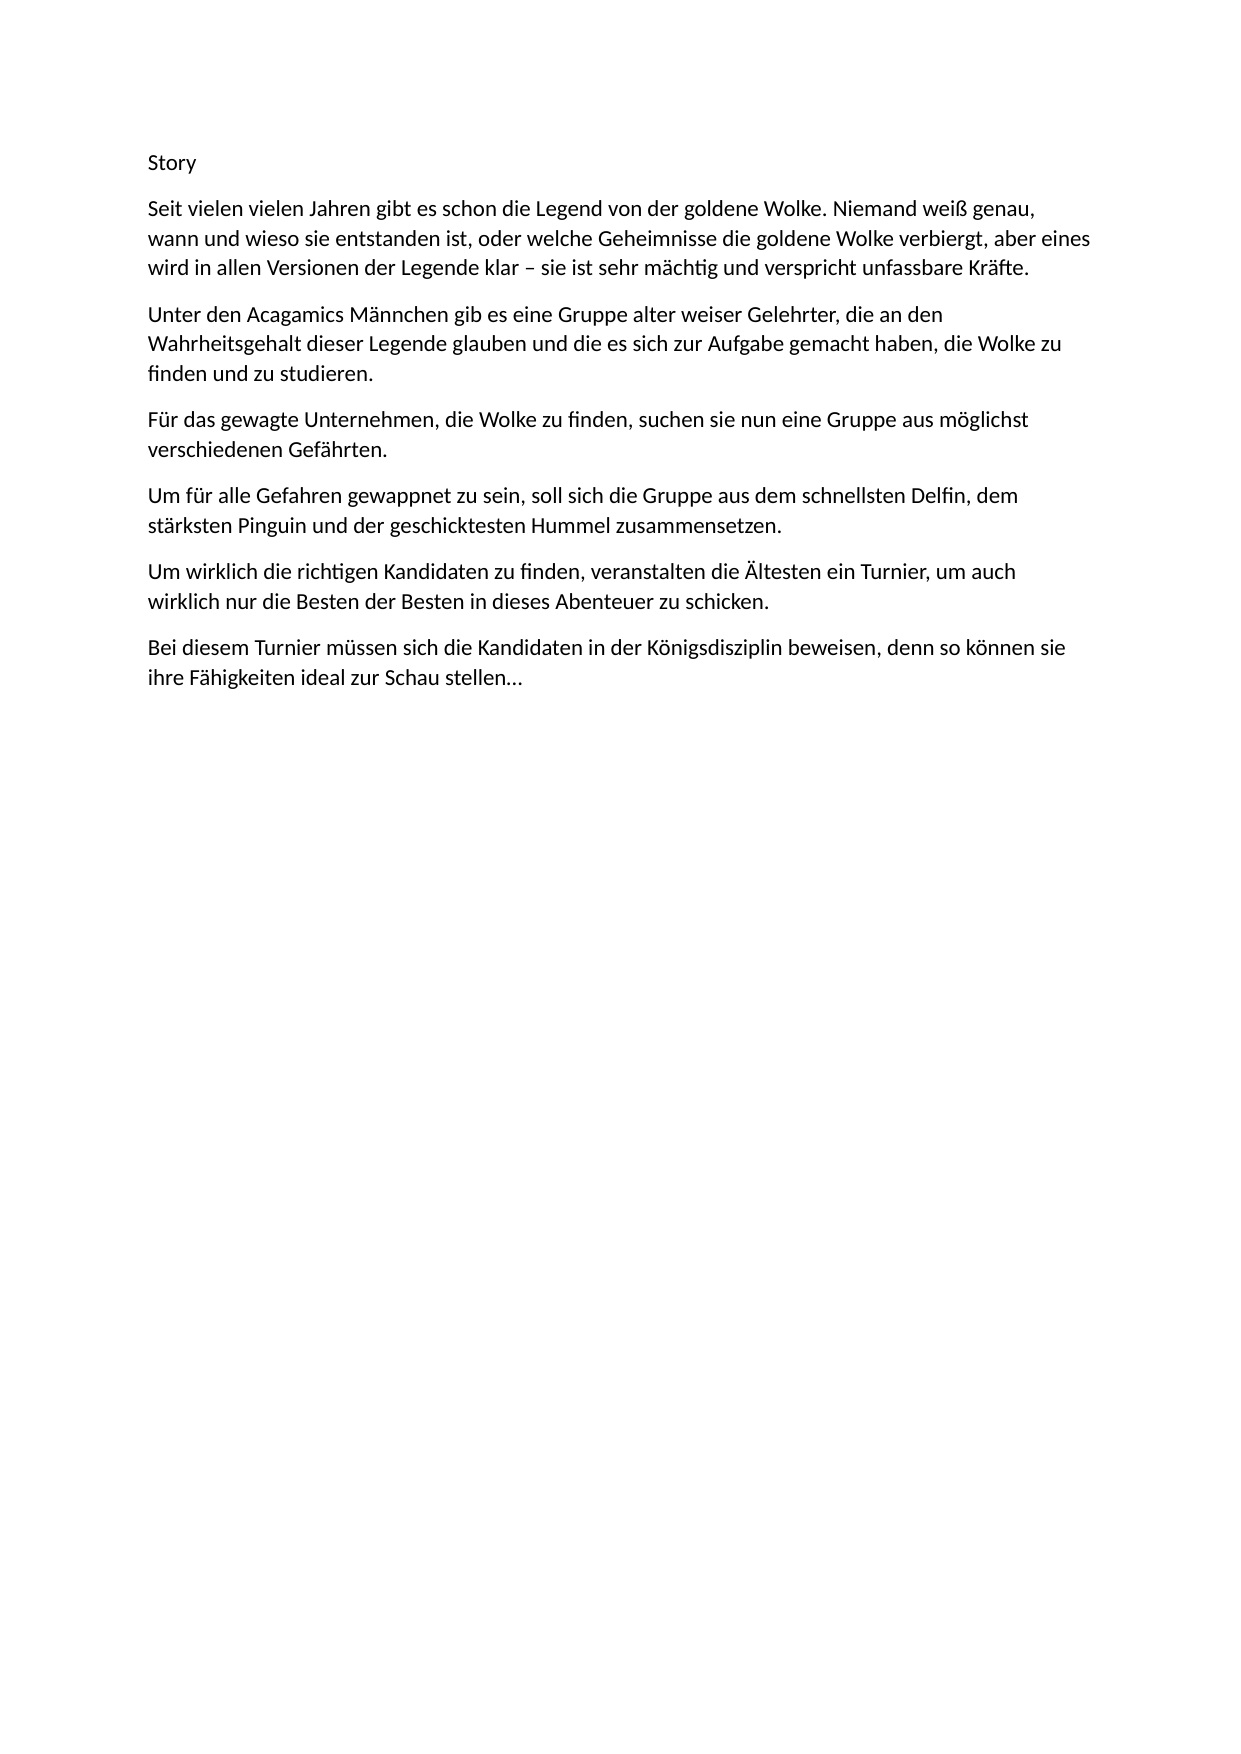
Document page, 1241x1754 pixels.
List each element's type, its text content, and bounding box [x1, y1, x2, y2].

text Story [148, 148, 1093, 176]
text Um wirklich die richtigen Kandidaten zu finden, veranstalten die Ältesten ein Turnier, um auch wirklich nur die Besten der Besten in dieses Abenteuer zu schicken. [148, 557, 1093, 615]
text Um für alle Gefahren gewappnet zu sein, soll sich die Gruppe aus dem schnellsten Delfin, dem stärksten Pinguin und der geschicktesten Hummel zusammensetzen. [148, 481, 1093, 539]
text Seit vielen vielen Jahren gibt es schon die Legend von der goldene Wolke. Niemand weiß genau, wann und wieso sie entstanden ist, oder welche Geheimnisse die goldene Wolke verbiergt, aber eines wird in allen Versionen der Legende klar – sie ist sehr mächtig und verspricht unfassbare Kräfte. [148, 194, 1093, 281]
text Bei diesem Turnier müssen sich die Kandidaten in der Königsdisziplin beweisen, denn so können sie ihre Fähigkeiten ideal zur Schau stellen… [148, 633, 1093, 691]
text Für das gewagte Unternehmen, die Wolke zu finden, suchen sie nun eine Gruppe aus möglichst verschiedenen Gefährten. [148, 405, 1093, 463]
text Unter den Acagamics Männchen gib es eine Gruppe alter weiser Gelehrter, die an den Wahrheitsgehalt dieser Legende glauben und die es sich zur Aufgabe gemacht haben, die Wolke zu finden und zu studieren. [148, 300, 1093, 387]
